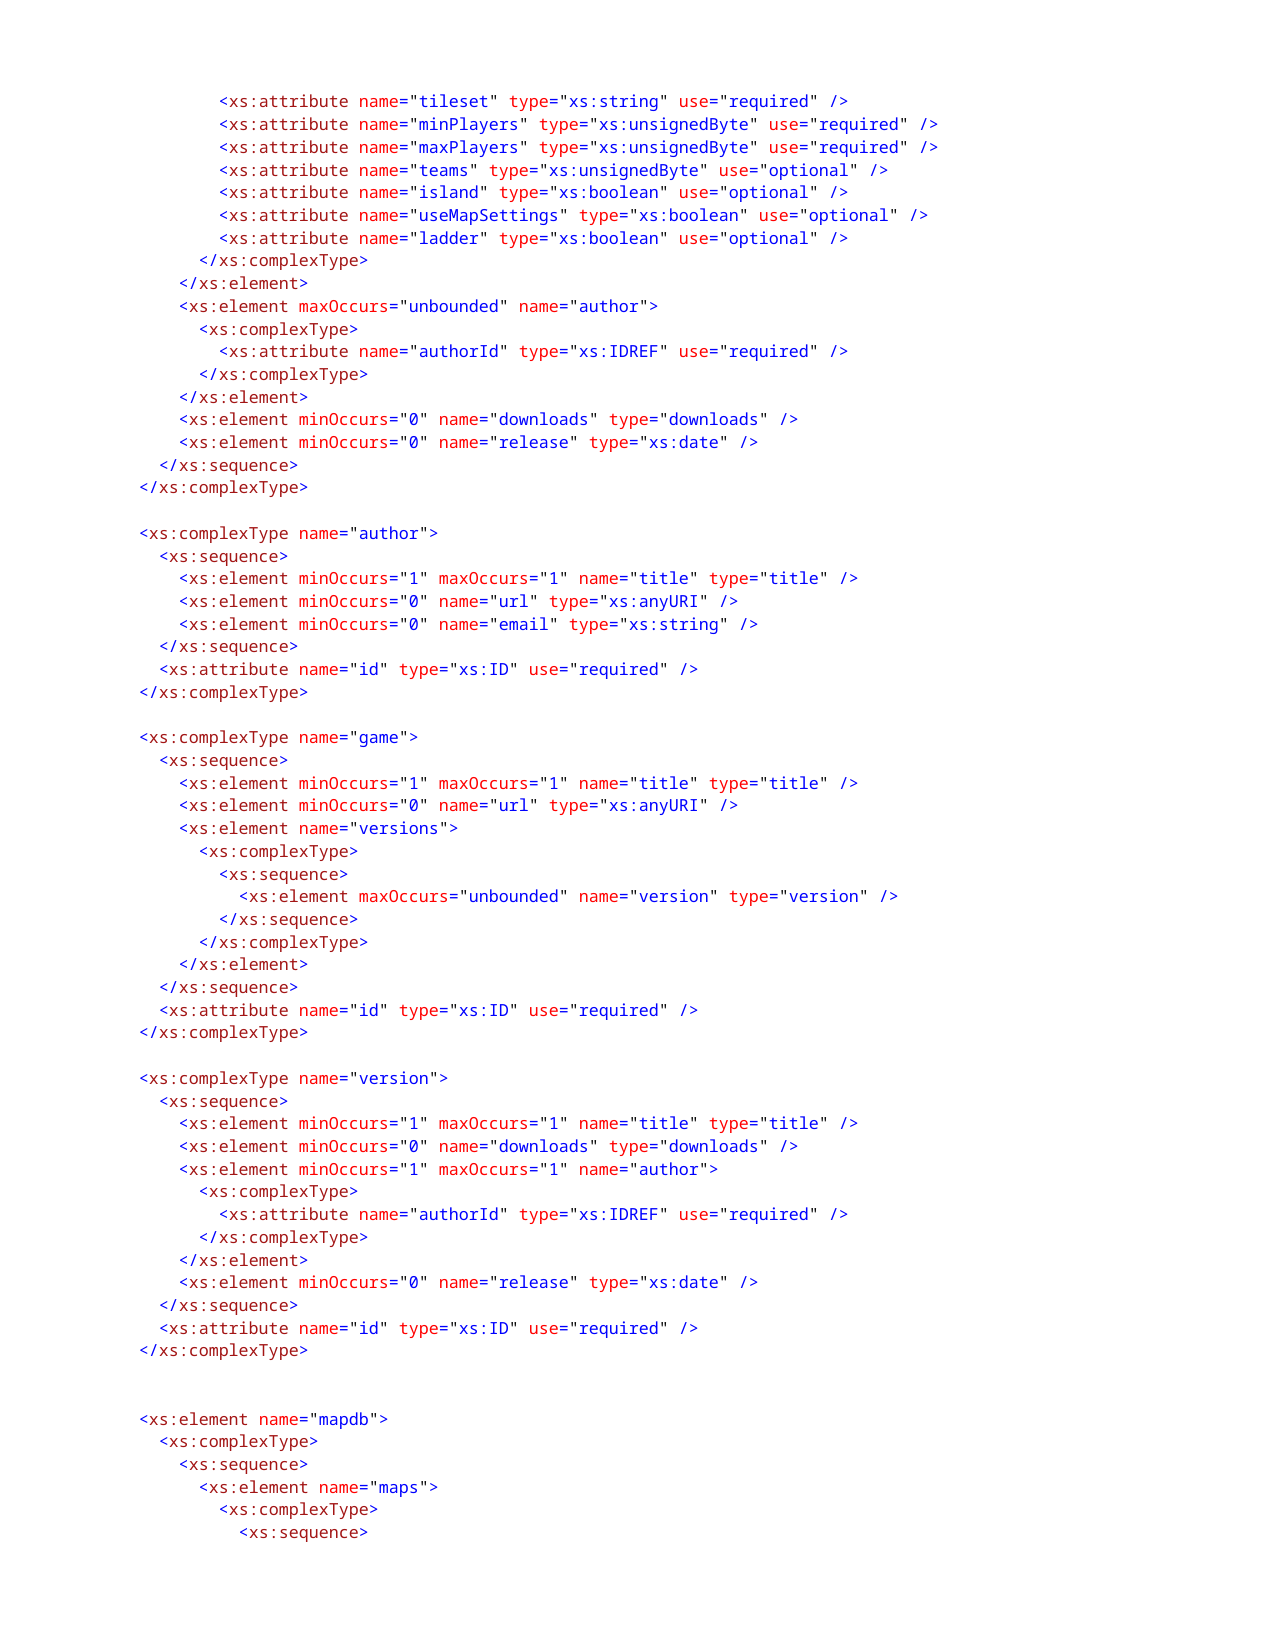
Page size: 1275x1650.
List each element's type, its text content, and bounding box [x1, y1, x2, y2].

text </xs:sequence> [118, 635, 1157, 658]
text <xs:attribute name="ladder" type="xs:boolean" use="optional" /> [118, 226, 1157, 249]
text <xs:sequence> [118, 1089, 1157, 1112]
text <xs:attribute name="minPlayers" type="xs:unsignedByte" use="required" /> [118, 113, 1157, 135]
text <xs:attribute name="authorId" type="xs:IDREF" use="required" /> [118, 340, 1157, 362]
text <xs:element name="maps"> [118, 1475, 1157, 1498]
text </xs:sequence> [118, 976, 1157, 998]
text <xs:complexType> [118, 839, 1157, 862]
text <xs:complexType> [118, 1430, 1157, 1452]
text <xs:element minOccurs="0" name="release" type="xs:date" /> [118, 1271, 1157, 1293]
text <xs:element name="versions"> [118, 817, 1157, 839]
text <xs:element name="mapdb"> [118, 1407, 1157, 1430]
text <xs:sequence> [118, 862, 1157, 885]
text <xs:attribute name="island" type="xs:boolean" use="optional" /> [118, 181, 1157, 203]
text </xs:element> [118, 1248, 1157, 1271]
text </xs:complexType> [118, 1225, 1157, 1248]
text </xs:complexType> [118, 362, 1157, 385]
text <xs:complexType name="game"> [118, 726, 1157, 748]
text </xs:complexType> [118, 476, 1157, 499]
text <xs:element minOccurs="1" maxOccurs="1" name="author"> [118, 1157, 1157, 1180]
text </xs:element> [118, 953, 1157, 976]
text </xs:complexType> [118, 1339, 1157, 1362]
text <xs:attribute name="id" type="xs:ID" use="required" /> [118, 1316, 1157, 1339]
text </xs:element> [118, 385, 1157, 408]
text <xs:complexType> [118, 1180, 1157, 1203]
text <xs:complexType name="author"> [118, 521, 1157, 544]
text </xs:sequence> [118, 1293, 1157, 1316]
text <xs:attribute name="id" type="xs:ID" use="required" /> [118, 658, 1157, 680]
text <xs:sequence> [118, 1452, 1157, 1475]
text </xs:element> [118, 272, 1157, 294]
text <xs:element minOccurs="1" maxOccurs="1" name="title" type="title" /> [118, 771, 1157, 794]
text <xs:element minOccurs="0" name="downloads" type="downloads" /> [118, 1134, 1157, 1157]
text <xs:attribute name="teams" type="xs:unsignedByte" use="optional" /> [118, 158, 1157, 181]
text <xs:sequence> [118, 1521, 1157, 1543]
text <xs:element minOccurs="1" maxOccurs="1" name="title" type="title" /> [118, 1112, 1157, 1134]
text <xs:complexType> [118, 317, 1157, 340]
text <xs:attribute name="authorId" type="xs:IDREF" use="required" /> [118, 1203, 1157, 1225]
text <xs:sequence> [118, 544, 1157, 567]
text <xs:complexType> [118, 1498, 1157, 1521]
text </xs:complexType> [118, 249, 1157, 272]
text <xs:element maxOccurs="unbounded" name="version" type="version" /> [118, 885, 1157, 907]
text <xs:element minOccurs="0" name="url" type="xs:anyURI" /> [118, 589, 1157, 612]
text <xs:element minOccurs="0" name="downloads" type="downloads" /> [118, 408, 1157, 431]
text </xs:complexType> [118, 930, 1157, 953]
text </xs:sequence> [118, 453, 1157, 476]
text </xs:complexType> [118, 680, 1157, 703]
text <xs:element minOccurs="1" maxOccurs="1" name="title" type="title" /> [118, 567, 1157, 589]
text <xs:attribute name="useMapSettings" type="xs:boolean" use="optional" /> [118, 203, 1157, 226]
text <xs:element minOccurs="0" name="url" type="xs:anyURI" /> [118, 794, 1157, 817]
text <xs:attribute name="tileset" type="xs:string" use="required" /> [118, 90, 1157, 113]
text <xs:complexType name="version"> [118, 1066, 1157, 1089]
text <xs:attribute name="id" type="xs:ID" use="required" /> [118, 998, 1157, 1021]
text <xs:sequence> [118, 748, 1157, 771]
text <xs:attribute name="maxPlayers" type="xs:unsignedByte" use="required" /> [118, 135, 1157, 158]
text </xs:complexType> [118, 1021, 1157, 1044]
text <xs:element minOccurs="0" name="email" type="xs:string" /> [118, 612, 1157, 635]
text <xs:element minOccurs="0" name="release" type="xs:date" /> [118, 431, 1157, 453]
text </xs:sequence> [118, 907, 1157, 930]
text <xs:element maxOccurs="unbounded" name="author"> [118, 294, 1157, 317]
